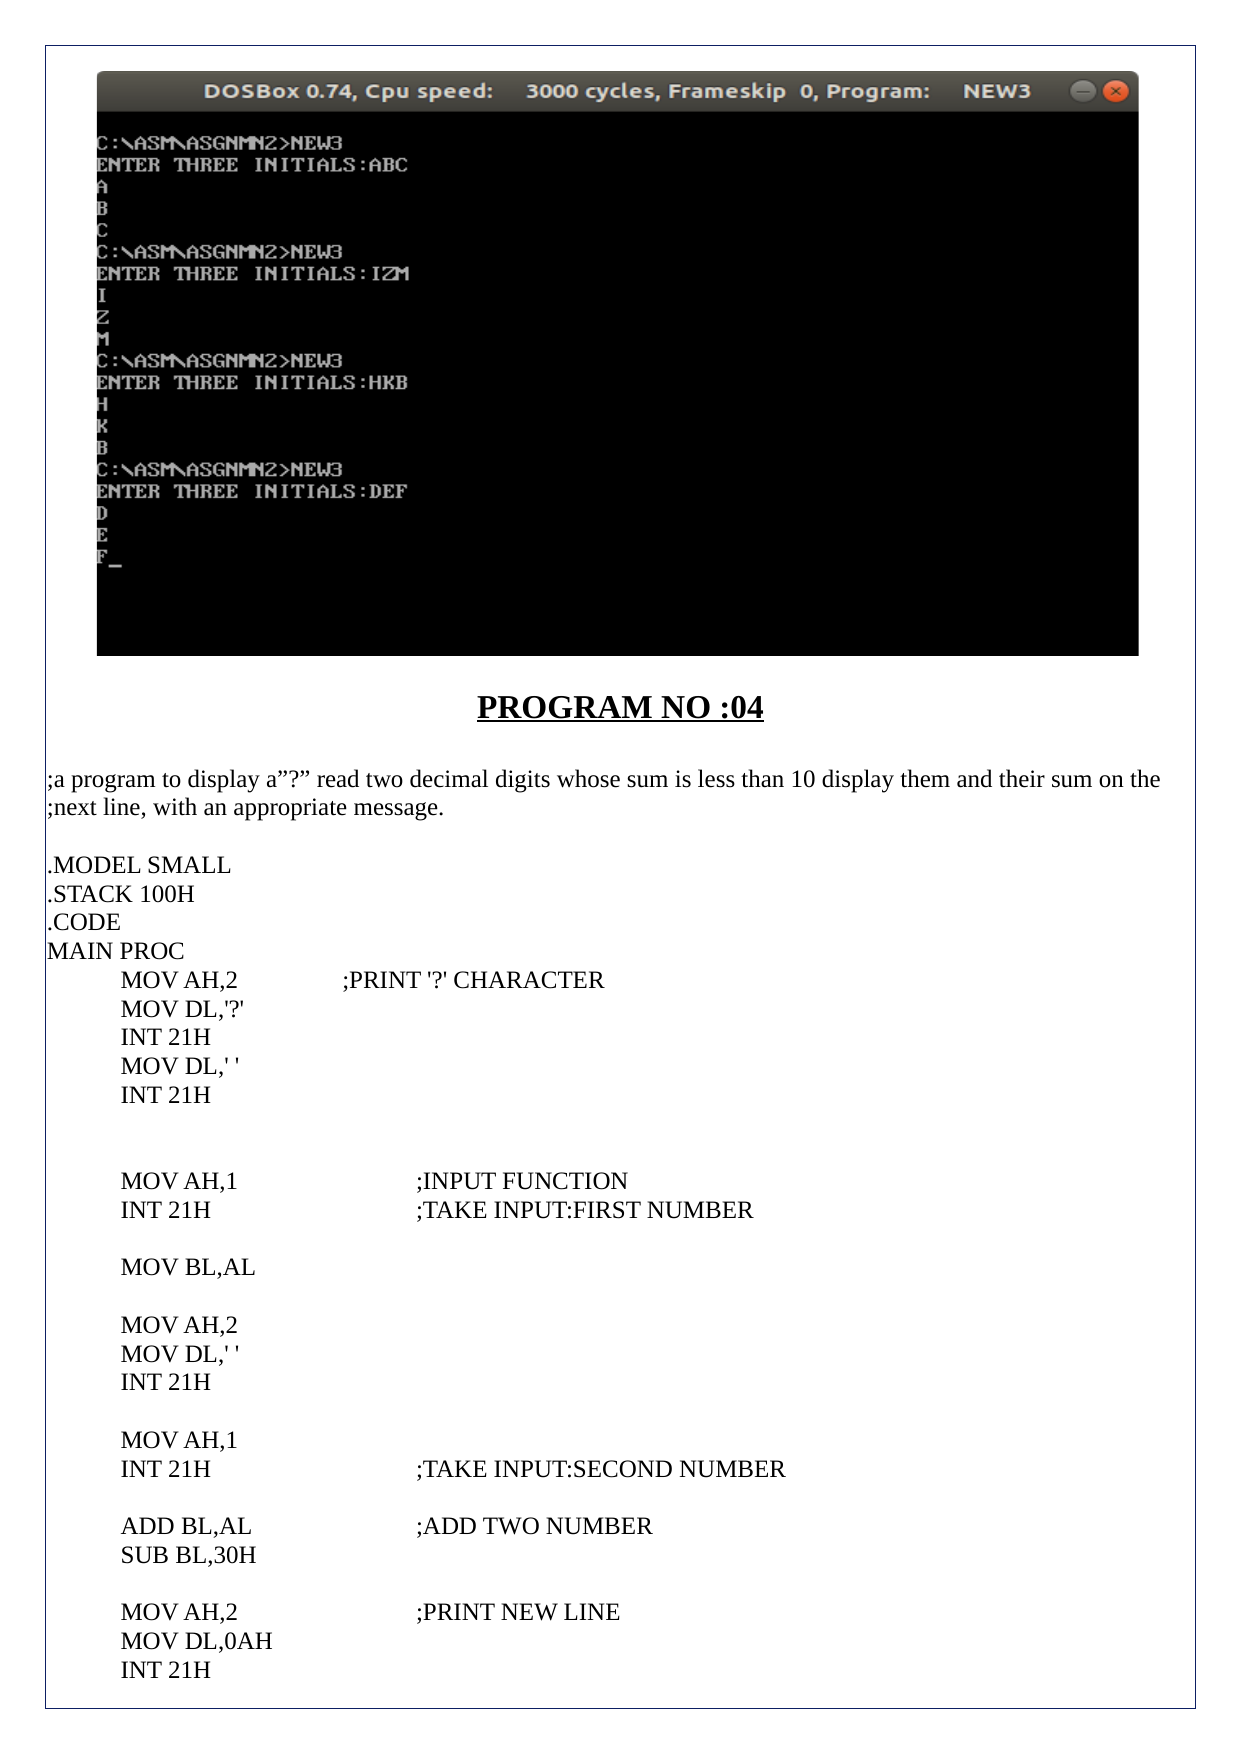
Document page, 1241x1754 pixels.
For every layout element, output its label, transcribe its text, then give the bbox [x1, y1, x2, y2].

text INT 21H ;TAKE INPUT:SECOND NUMBER [47, 1454, 1194, 1482]
text MOV DL,0AH [47, 1626, 1194, 1655]
text MAIN PROC [47, 936, 1194, 965]
text MOV DL,' ' [47, 1051, 1194, 1080]
picture [96, 71, 1139, 656]
text MOV AH,2 ;PRINT NEW LINE [47, 1597, 1194, 1626]
text ;next line, with an appropriate message. [47, 792, 1194, 821]
text .STACK 100H [47, 879, 1194, 907]
text INT 21H [47, 1080, 1194, 1109]
text PROGRAM NO :04 [47, 687, 1194, 725]
text INT 21H ;TAKE INPUT:FIRST NUMBER [47, 1195, 1194, 1224]
text .CODE [47, 907, 1194, 936]
text MOV AH,2 [47, 1310, 1194, 1339]
text ;a program to display a”?” read two decimal digits whose sum is less than 10 display them and their sum on the [47, 764, 1194, 792]
text MOV DL,'?' [47, 994, 1194, 1022]
text INT 21H [47, 1655, 1194, 1684]
text INT 21H [47, 1022, 1194, 1051]
text MOV BL,AL [47, 1252, 1194, 1281]
text MOV AH,1 ;INPUT FUNCTION [47, 1166, 1194, 1195]
text ADD BL,AL ;ADD TWO NUMBER [47, 1511, 1194, 1540]
text SUB BL,30H [47, 1540, 1194, 1569]
text INT 21H [47, 1367, 1194, 1396]
text MOV AH,2 ;PRINT '?' CHARACTER [47, 965, 1194, 994]
text .MODEL SMALL [47, 850, 1194, 879]
text MOV DL,' ' [47, 1339, 1194, 1367]
text MOV AH,1 [47, 1425, 1194, 1454]
